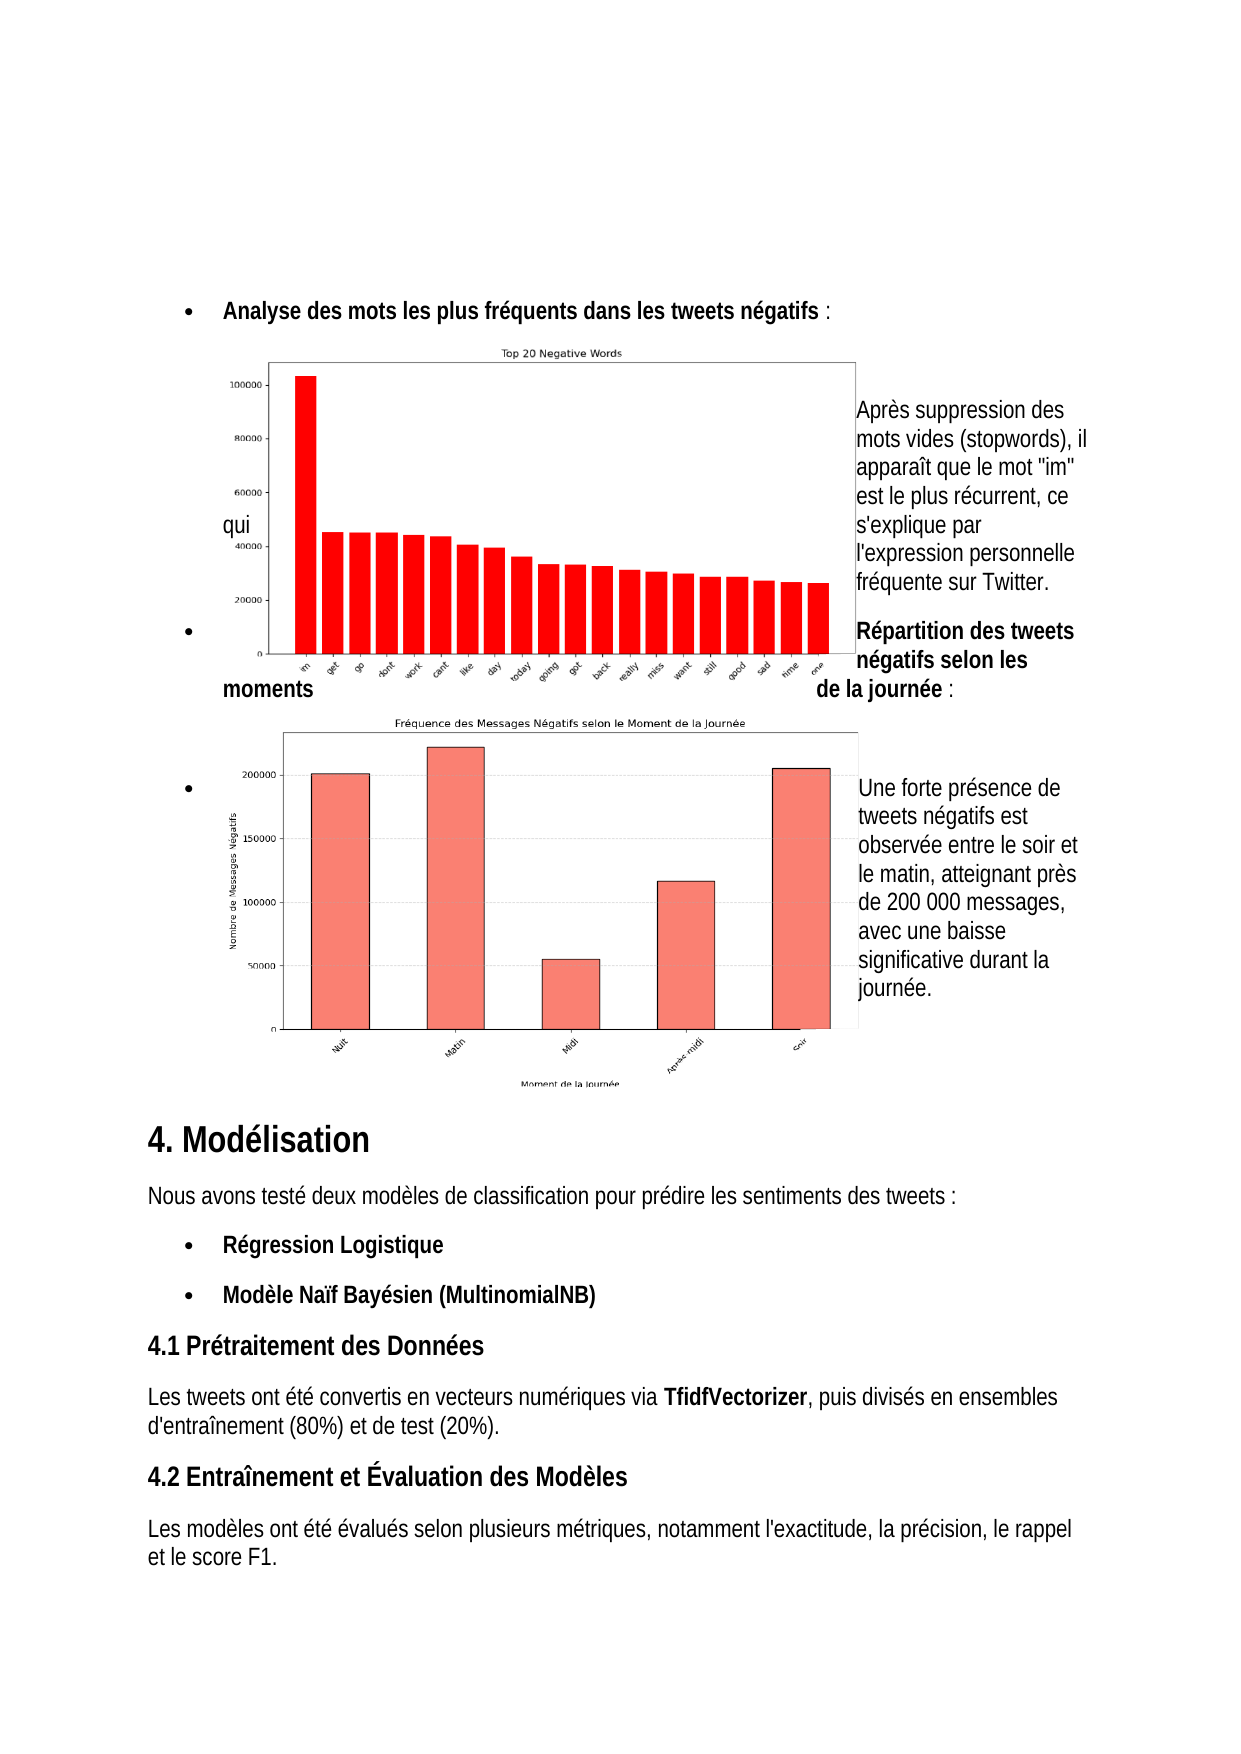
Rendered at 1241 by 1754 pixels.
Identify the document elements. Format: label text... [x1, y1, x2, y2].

subtitle 4.1 Prétraitement des Données [148, 1329, 1093, 1362]
text Après suppression des mots vides (stopwords), il apparaît que le mot "im" est le plus récurrent, ce qui s'explique par l'expression personnelle fréquente sur Twitter. [223, 395, 267, 596]
subtitle 4.2 Entraînement et Évaluation des Modèles [148, 1461, 1093, 1493]
text Les modèles ont été évalués selon plusieurs métriques, notamment l'exactitude, la précision, le rappel et le score F1. [148, 1514, 1093, 1571]
text Les tweets ont été convertis en vecteurs numériques via TfidfVectorizer, puis divisés en ensembles d'entraînement (80%) et de test (20%). [148, 1382, 1093, 1440]
list Régression Logistique [185, 1230, 1093, 1259]
text Après suppression des mots vides (stopwords), il apparaît que le mot "im" est le plus récurrent, ce qui s'explique par l'expression personnelle fréquente sur Twitter. [857, 395, 1093, 596]
text Nous avons testé deux modèles de classification pour prédire les sentiments des tweets : [148, 1181, 1093, 1209]
list Répartition des tweets négatifs selon les moments de la journée : [185, 616, 1093, 702]
list Modèle Naïf Bayésien (MultinomialNB) [185, 1280, 1093, 1308]
subtitle 4. Modélisation [148, 1117, 1093, 1160]
list Une forte présence de tweets négatifs est observée entre le soir et le matin, atteignant près de 200 000 messages, avec une baisse significative durant la journée. [185, 773, 281, 1002]
list Analyse des mots les plus fréquents dans les tweets négatifs : [185, 296, 1093, 325]
list Une forte présence de tweets négatifs est observée entre le soir et le matin, atteignant près de 200 000 messages, avec une baisse significative durant la journée. [859, 773, 1093, 1002]
